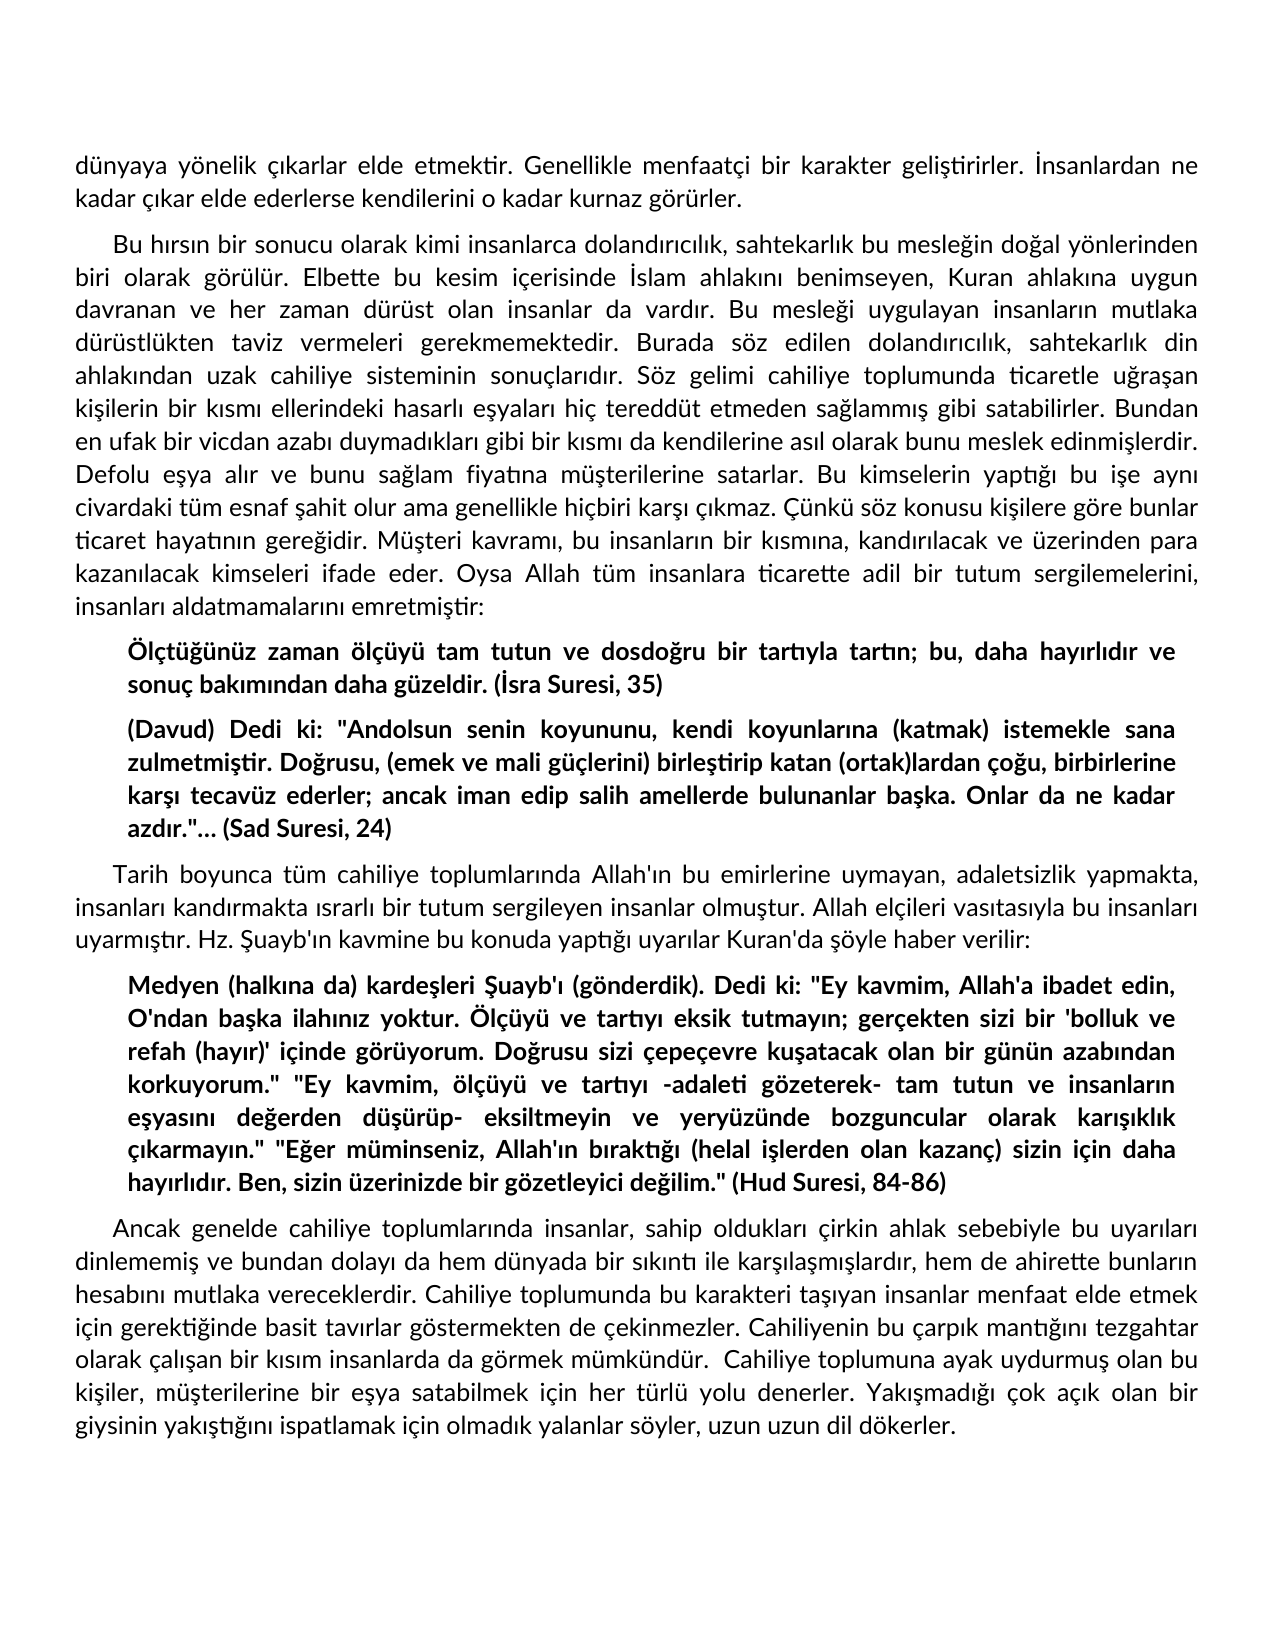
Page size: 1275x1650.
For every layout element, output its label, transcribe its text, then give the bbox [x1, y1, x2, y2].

text Bu hırsın bir sonucu olarak kimi insanlarca dolandırıcılık, sahtekarlık bu mesleğin doğal yönlerinden biri olarak görülür. Elbette bu kesim içerisinde İslam ahlakını benimseyen, Kuran ahlakına uygun davranan ve her zaman dürüst olan insanlar da vardır. Bu mesleği uygulayan insanların mutlaka dürüstlükten taviz vermeleri gerekmemektedir. Burada söz edilen dolandırıcılık, sahtekarlık din ahlakından uzak cahiliye sisteminin sonuçlarıdır. Söz gelimi cahiliye toplumunda ticaretle uğraşan kişilerin bir kısmı ellerindeki hasarlı eşyaları hiç tereddüt etmeden sağlammış gibi satabilirler. Bundan en ufak bir vicdan azabı duymadıkları gibi bir kısmı da kendilerine asıl olarak bunu meslek edinmişlerdir. Defolu eşya alır ve bunu sağlam fiyatına müşterilerine satarlar. Bu kimselerin yaptığı bu işe aynı civardaki tüm esnaf şahit olur ama genellikle hiçbiri karşı çıkmaz. Çünkü söz konusu kişilere göre bunlar ticaret hayatının gereğidir. Müşteri kavramı, bu insanların bir kısmına, kandırılacak ve üzerinden para kazanılacak kimseleri ifade eder. Oysa Allah tüm insanlara ticarette adil bir tutum sergilemelerini, insanları aldatmamalarını emretmiştir: [75, 228, 1200, 620]
text Ölçtüğünüz zaman ölçüyü tam tutun ve dosdoğru bir tartıyla tartın; bu, daha hayırlıdır ve sonuç bakımından daha güzeldir. (İsra Suresi, 35) [127, 636, 1177, 699]
text Tarih boyunca tüm cahiliye toplumlarında Allah'ın bu emirlerine uymayan, adaletsizlik yapmakta, insanları kandırmakta ısrarlı bir tutum sergileyen insanlar olmuştur. Allah elçileri vasıtasıyla bu insanları uyarmıştır. Hz. Şuayb'ın kavmine bu konuda yaptığı uyarılar Kuran'da şöyle haber verilir: [75, 858, 1200, 954]
text dünyaya yönelik çıkarlar elde etmektir. Genellikle menfaatçi bir karakter geliştirirler. İnsanlardan ne kadar çıkar elde ederlerse kendilerini o kadar kurnaz görürler. [75, 150, 1200, 213]
text Ancak genelde cahiliye toplumlarında insanlar, sahip oldukları çirkin ahlak sebebiyle bu uyarıları dinlememiş ve bundan dolayı da hem dünyada bir sıkıntı ile karşılaşmışlardır, hem de ahirette bunların hesabını mutlaka vereceklerdir. Cahiliye toplumunda bu karakteri taşıyan insanlar menfaat elde etmek için gerektiğinde basit tavırlar göstermekten de çekinmezler. Cahiliyenin bu çarpık mantığını tezgahtar olarak çalışan bir kısım insanlarda da görmek mümkündür. Cahiliye toplumuna ayak uydurmuş olan bu kişiler, müşterilerine bir eşya satabilmek için her türlü yolu denerler. Yakışmadığı çok açık olan bir giysinin yakıştığını ispatlamak için olmadık yalanlar söyler, uzun uzun dil dökerler. [75, 1212, 1200, 1440]
text Medyen (halkına da) kardeşleri Şuayb'ı (gönderdik). Dedi ki: "Ey kavmim, Allah'a ibadet edin, O'ndan başka ilahınız yoktur. Ölçüyü ve tartıyı eksik tutmayın; gerçekten sizi bir 'bolluk ve refah (hayır)' içinde görüyorum. Doğrusu sizi çepeçevre kuşatacak olan bir günün azabından korkuyorum." "Ey kavmim, ölçüyü ve tartıyı -adaleti gözeterek- tam tutun ve insanların eşyasını değerden düşürüp- eksiltmeyin ve yeryüzünde bozguncular olarak karışıklık çıkarmayın." "Eğer müminseniz, Allah'ın bıraktığı (helal işlerden olan kazanç) sizin için daha hayırlıdır. Ben, sizin üzerinizde bir gözetleyici değilim." (Hud Suresi, 84-86) [127, 969, 1177, 1197]
text (Davud) Dedi ki: "Andolsun senin koyununu, kendi koyunlarına (katmak) istemekle sana zulmetmiştir. Doğrusu, (emek ve mali güçlerini) birleştirip katan (ortak)lardan çoğu, birbirlerine karşı tecavüz ederler; ancak iman edip salih amellerde bulunanlar başka. Onlar da ne kadar azdır."… (Sad Suresi, 24) [127, 714, 1177, 843]
